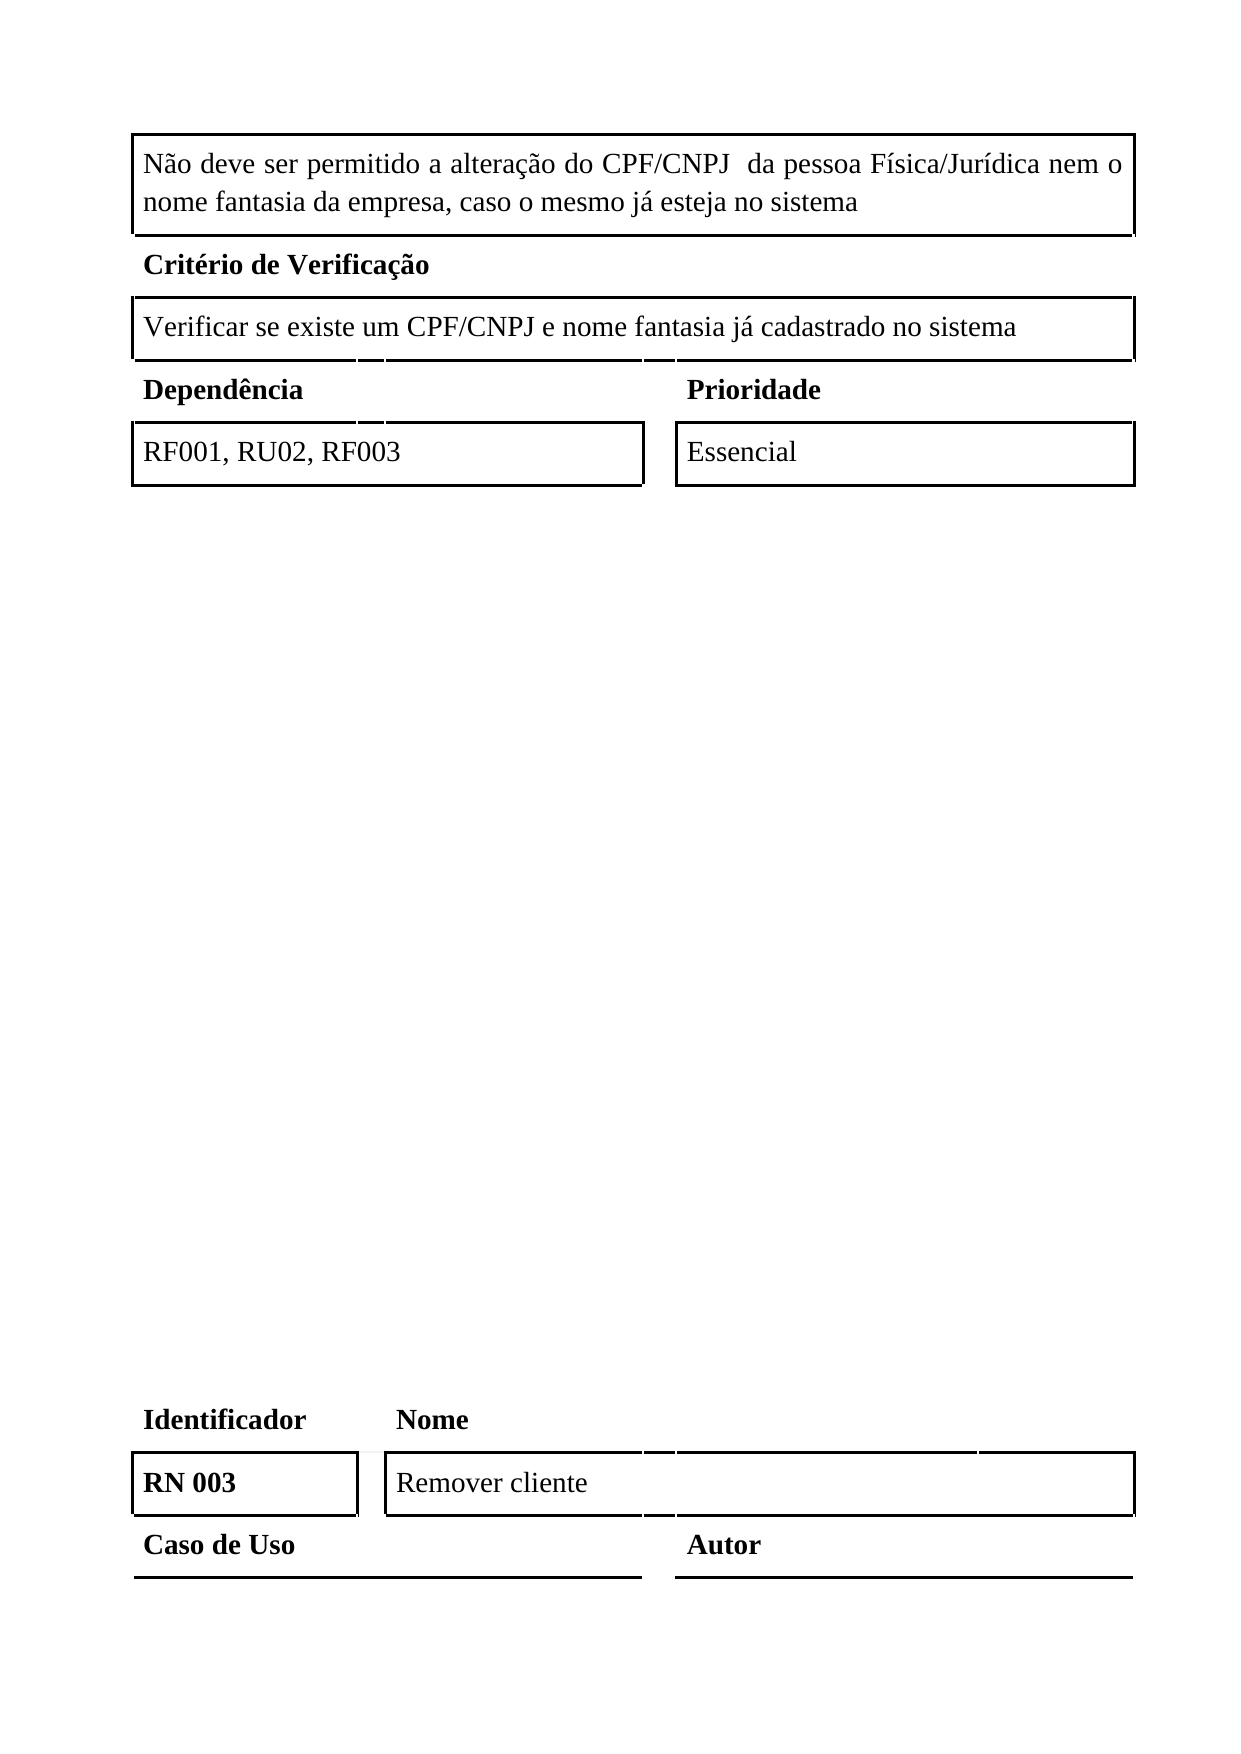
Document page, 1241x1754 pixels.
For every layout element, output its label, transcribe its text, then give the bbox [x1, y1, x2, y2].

table_cell Critério de Verificação [134, 234, 1133, 296]
table_cell RN 003 [134, 1454, 356, 1514]
table_cell [644, 362, 675, 421]
table_cell Caso de Uso [134, 1517, 356, 1576]
table_cell Remover cliente [387, 1454, 1133, 1514]
table_cell Autor [677, 1517, 1133, 1576]
table_cell [358, 362, 384, 421]
table_cell Essencial [678, 421, 1133, 483]
table_cell [386, 1517, 642, 1576]
table_cell [645, 424, 675, 483]
table_cell Verificar se existe um CPF/CNPJ e nome fantasia já cadastrado no sistema [134, 296, 1133, 358]
table_header [677, 1392, 977, 1451]
table_header [644, 1392, 675, 1451]
table_cell Prioridade [677, 359, 1133, 421]
table_cell RF001, RU02, RF003 [134, 422, 642, 483]
table_header Identificador [134, 1392, 356, 1451]
table_cell [359, 1453, 384, 1514]
table_header Nome [386, 1392, 642, 1451]
table_header [979, 1392, 1133, 1451]
table_cell Não deve ser permitido a alteração do CPF/CNPJ da pessoa Física/Jurídica nem o nome fantasia da empresa, caso o mesmo já esteja no sistema [134, 136, 1133, 233]
table_cell [386, 362, 642, 421]
table_header [358, 1392, 384, 1451]
table_cell [644, 1517, 675, 1576]
table_cell [358, 1516, 384, 1576]
table_cell Dependência [134, 360, 356, 421]
